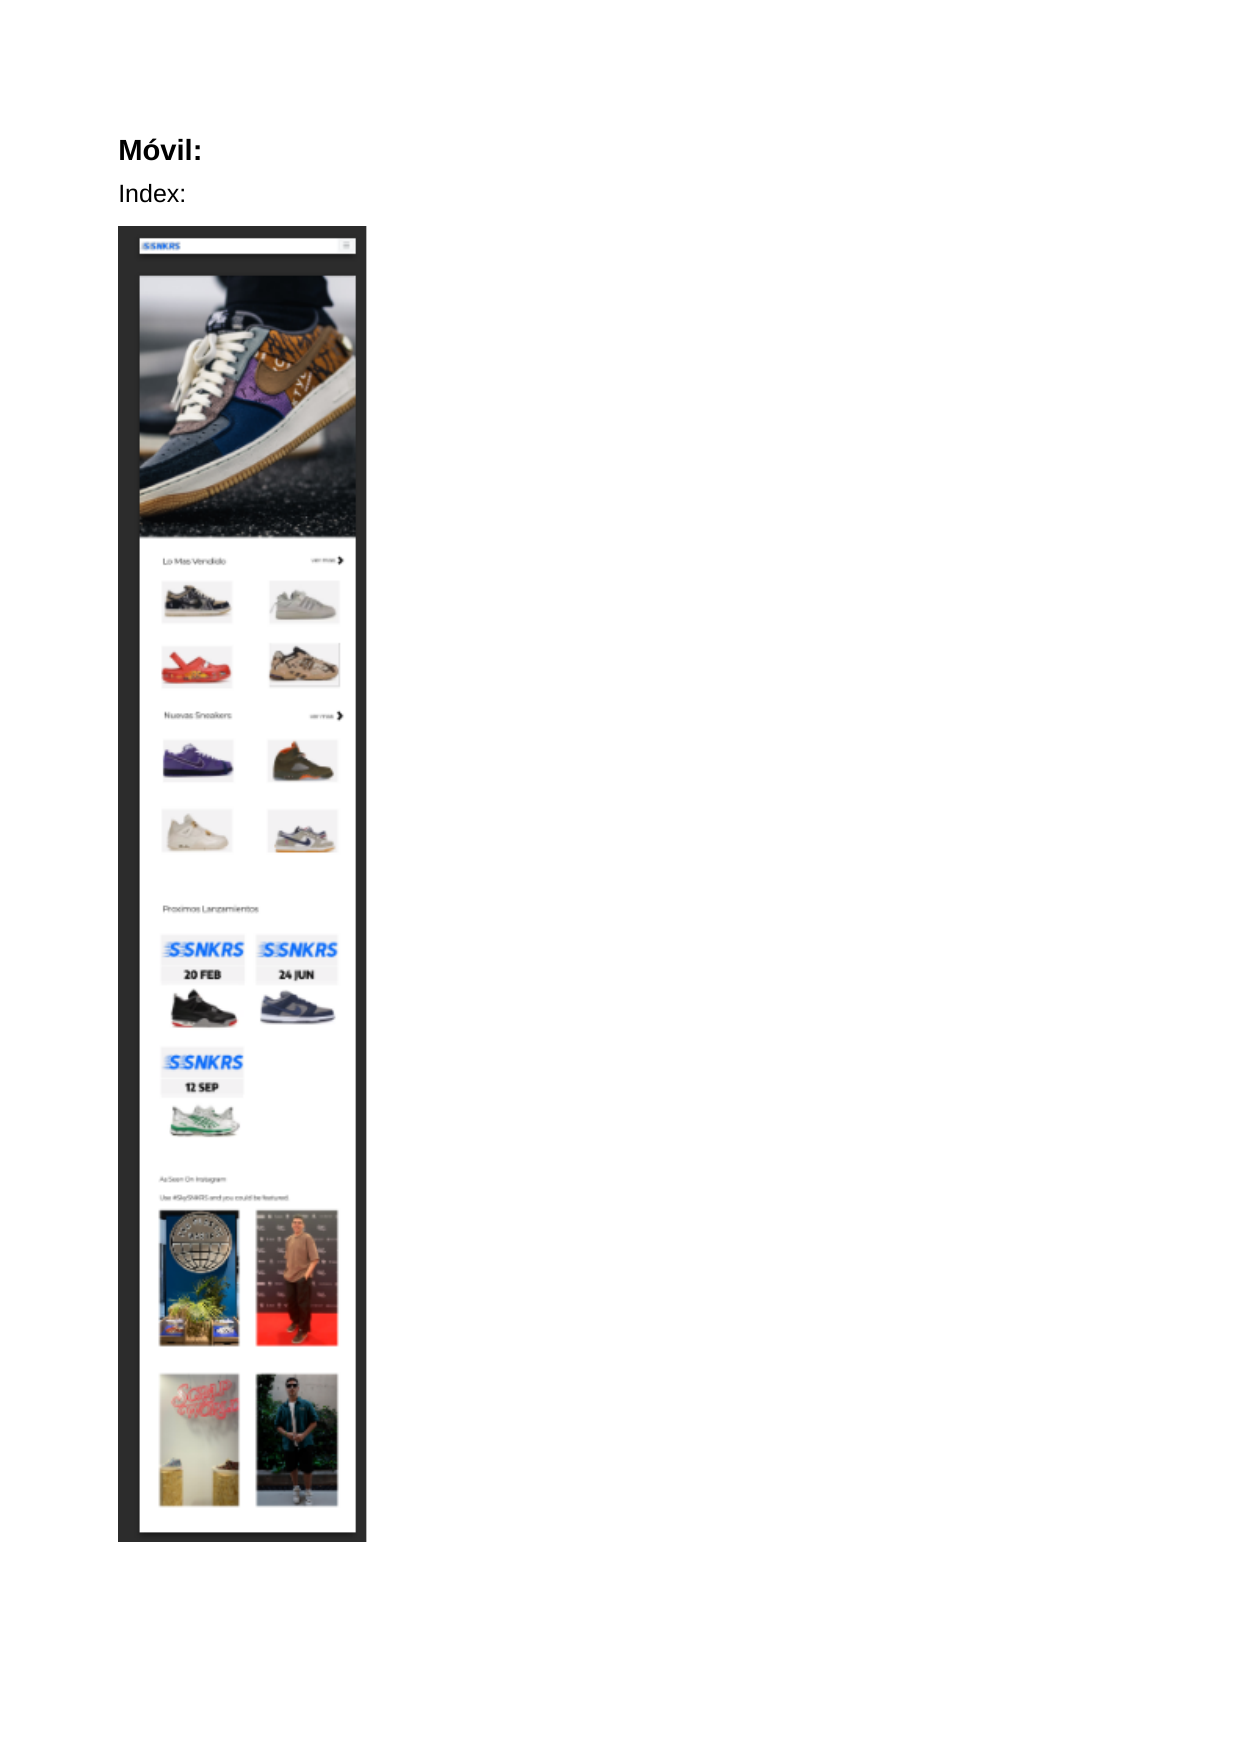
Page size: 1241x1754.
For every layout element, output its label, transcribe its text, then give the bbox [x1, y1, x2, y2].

text Index: [118, 179, 1122, 207]
subtitle Móvil: [118, 133, 1122, 166]
picture [118, 226, 367, 1542]
